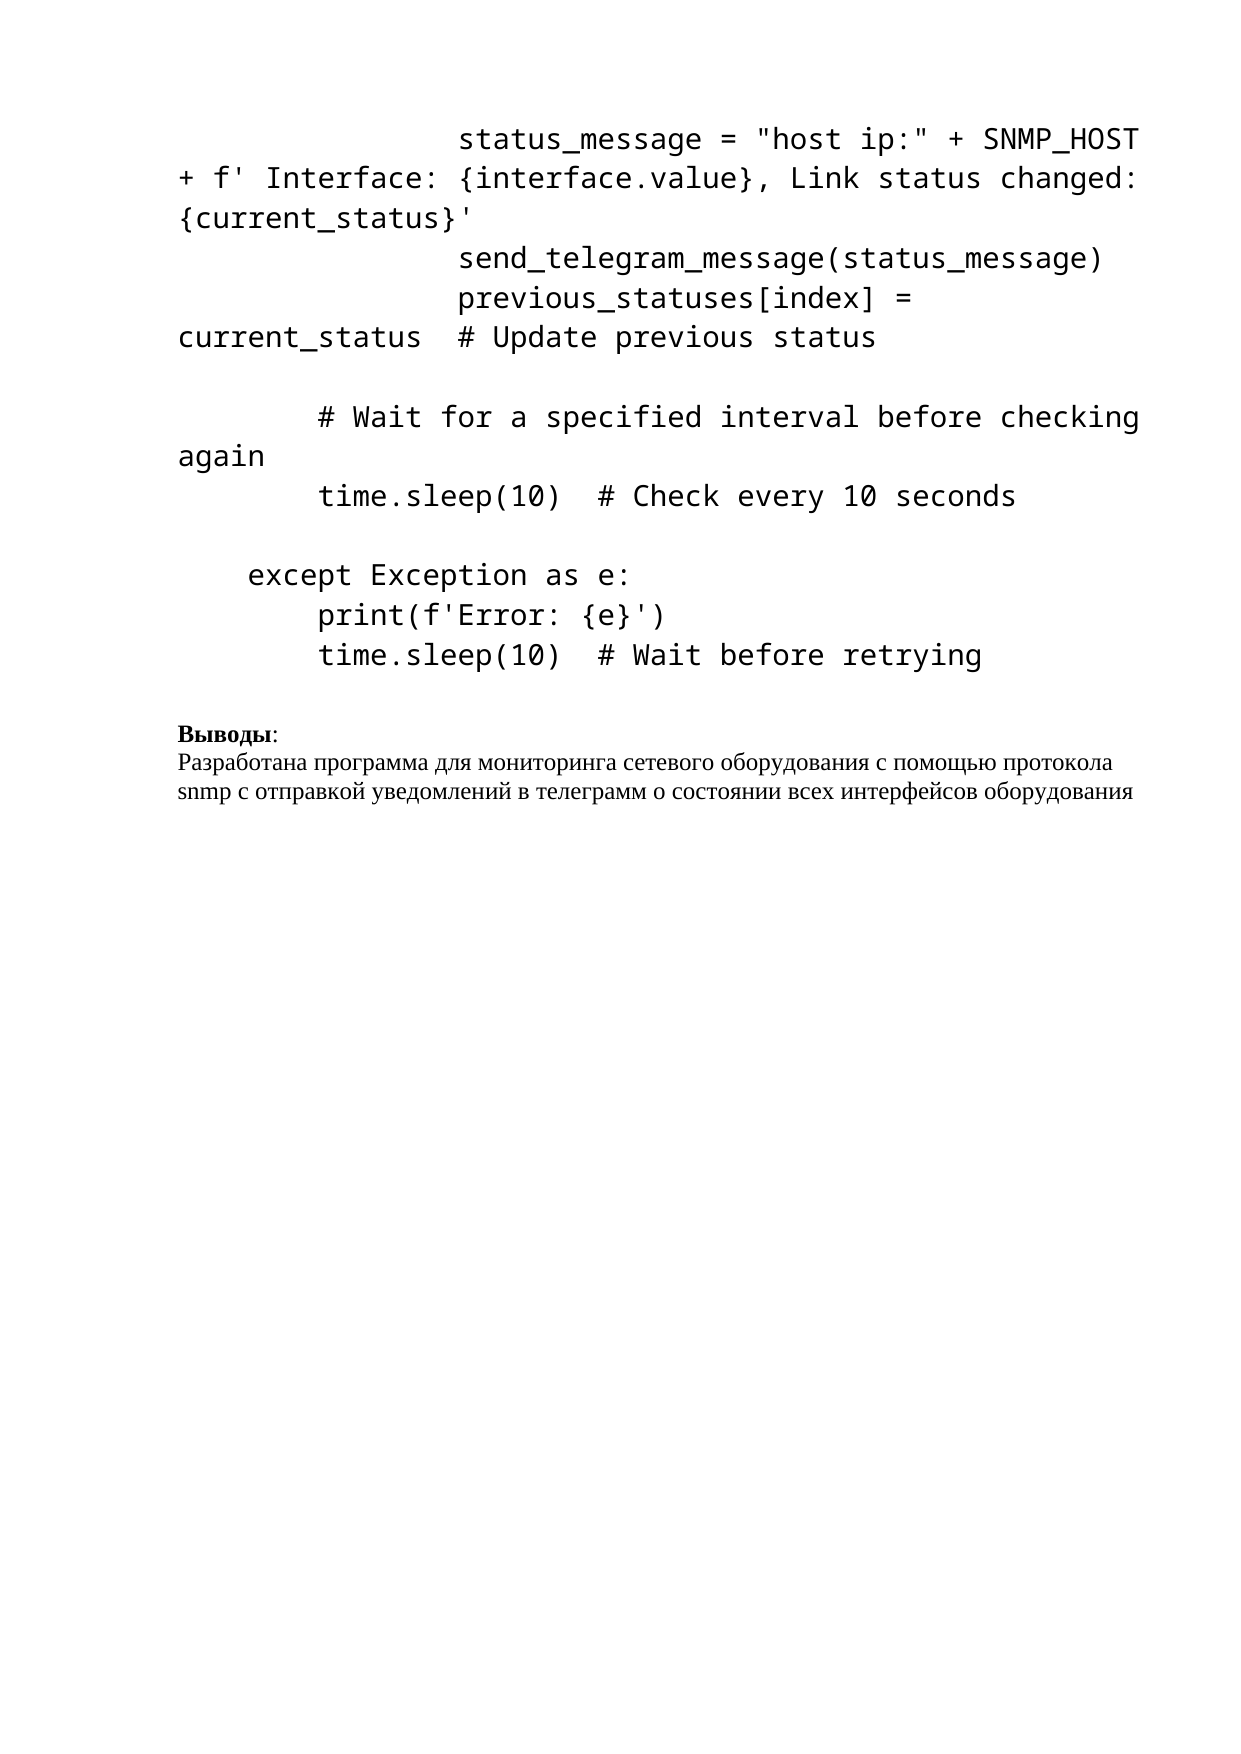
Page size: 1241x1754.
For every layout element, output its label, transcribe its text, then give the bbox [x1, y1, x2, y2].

text time.sleep(10) # Wait before retrying [177, 634, 1152, 674]
text Выводы: [177, 719, 1152, 747]
text except Exception as e: [177, 555, 1152, 594]
text previous_statuses[index] = current_status # Update previous status [177, 277, 1152, 356]
text time.sleep(10) # Check every 10 seconds [177, 475, 1152, 515]
text print(f'Error: {e}') [177, 594, 1152, 634]
text Разработана программа для мониторинга сетевого оборудования с помощью протокола snmp с отправкой уведомлений в телеграмм о состоянии всех интерфейсов оборудования [177, 747, 1152, 805]
text send_telegram_message(status_message) [177, 237, 1152, 277]
text status_message = "host ip:" + SNMP_HOST + f' Interface: {interface.value}, Link status changed: {current_status}' [177, 118, 1152, 237]
text # Wait for a specified interval before checking again [177, 396, 1152, 475]
